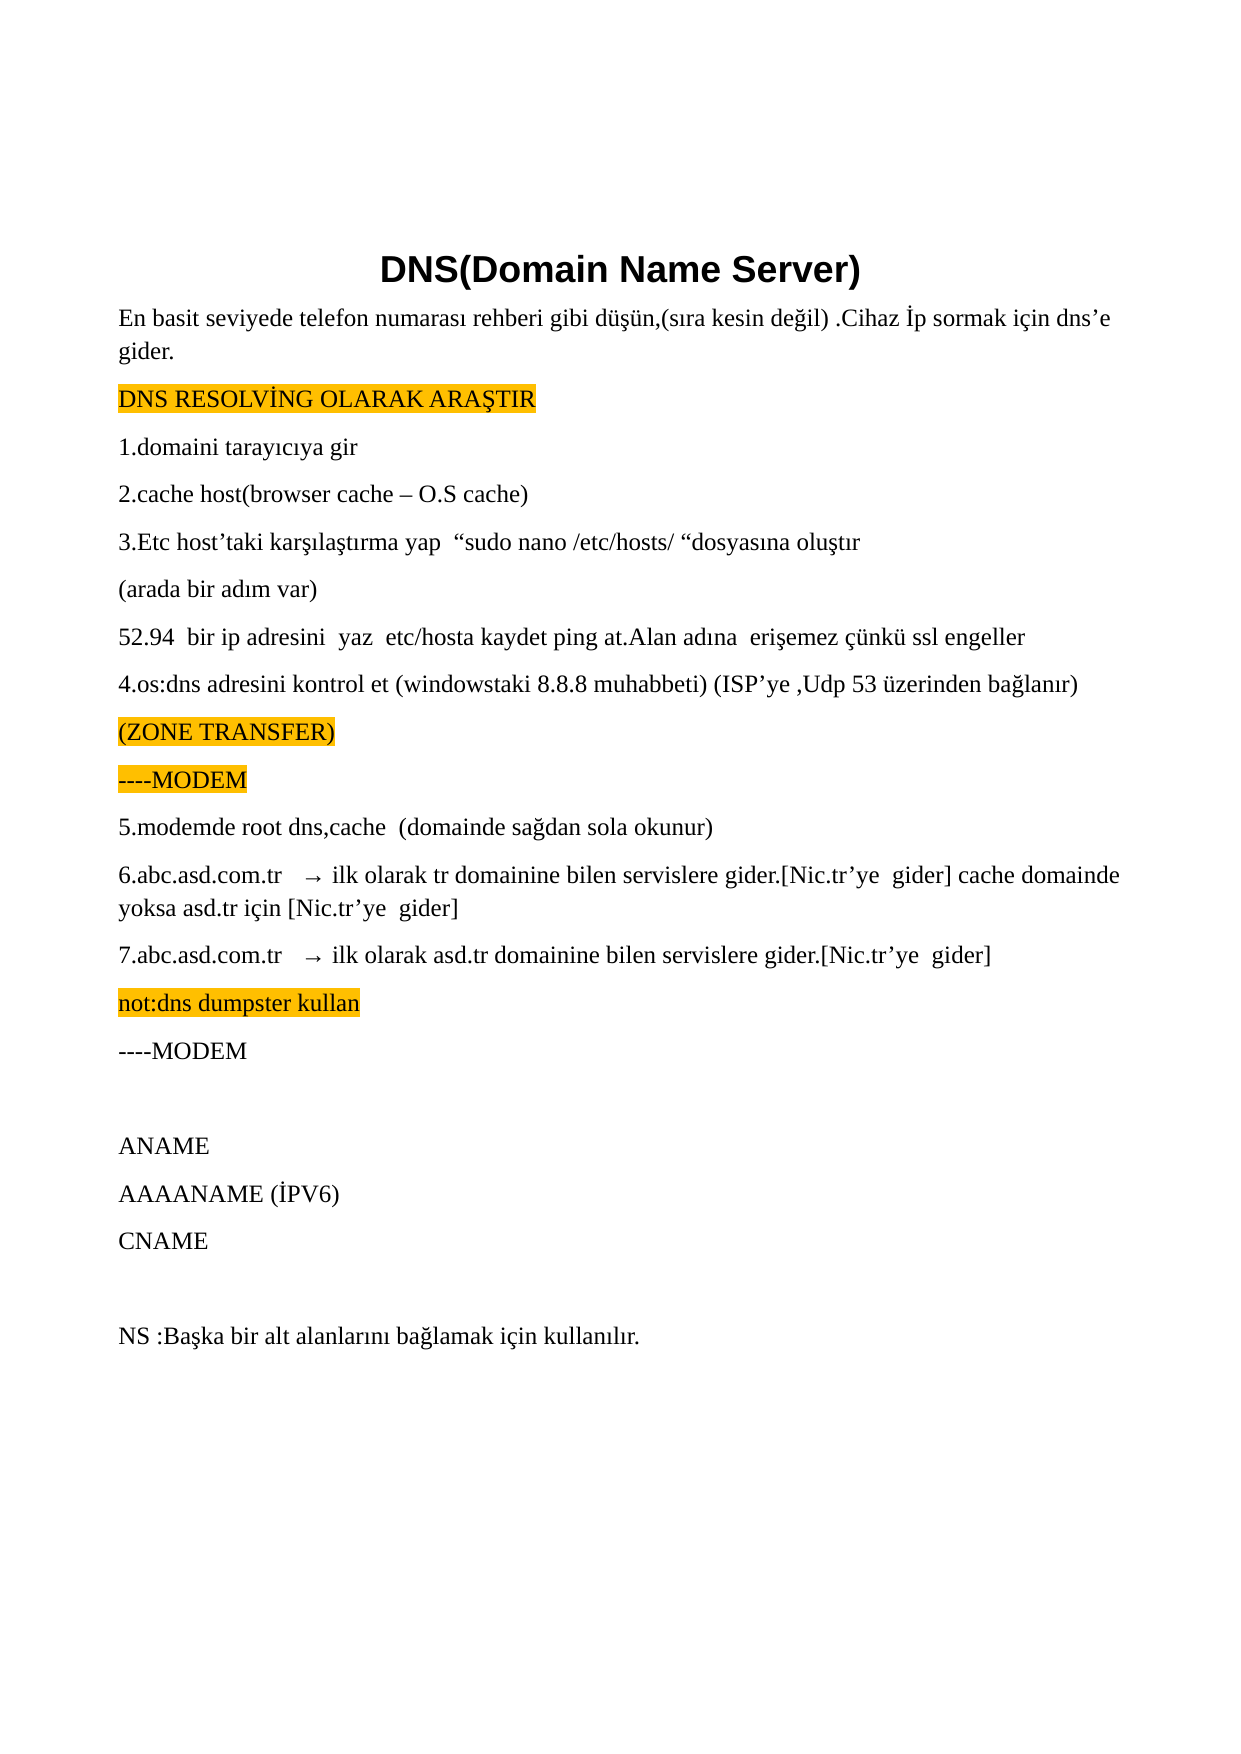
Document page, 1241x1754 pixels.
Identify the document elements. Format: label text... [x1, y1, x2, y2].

text En basit seviyede telefon numarası rehberi gibi düşün,(sıra kesin değil) .Cihaz İp sormak için dns’e gider. [118, 303, 1122, 365]
text 1.domaini tarayıcıya gir [118, 432, 1122, 460]
text 2.cache host(browser cache – O.S cache) [118, 479, 1122, 508]
text ANAME [118, 1131, 1122, 1160]
text ----MODEM [118, 765, 1122, 793]
text not:dns dumpster kullan [118, 988, 1122, 1017]
text 6.abc.asd.com.tr → ilk olarak tr domainine bilen servislere gider.[Nic.tr’ye gider] cache domainde yoksa asd.tr için [Nic.tr’ye gider] [118, 860, 1122, 922]
text NS :Başka bir alt alanlarını bağlamak için kullanılır. [118, 1321, 1122, 1350]
text 5.modemde root dns,cache (domainde sağdan sola okunur) [118, 812, 1122, 841]
subtitle DNS(Domain Name Server) [118, 248, 1122, 291]
text 52.94 bir ip adresini yaz etc/hosta kaydet ping at.Alan adına erişemez çünkü ssl engeller [118, 622, 1122, 651]
text ----MODEM [118, 1036, 1122, 1064]
text DNS RESOLVİNG OLARAK ARAŞTIR [118, 384, 1122, 413]
text CNAME [118, 1226, 1122, 1255]
text 3.Etc host’taki karşılaştırma yap “sudo nano /etc/hosts/ “dosyasına oluştır [118, 527, 1122, 556]
text 4.os:dns adresini kontrol et (windowstaki 8.8.8 muhabbeti) (ISP’ye ,Udp 53 üzerinden bağlanır) [118, 669, 1122, 698]
text (arada bir adım var) [118, 574, 1122, 603]
text 7.abc.asd.com.tr → ilk olarak asd.tr domainine bilen servislere gider.[Nic.tr’ye gider] [118, 941, 1122, 969]
text (ZONE TRANSFER) [118, 717, 1122, 746]
text AAAANAME (İPV6) [118, 1179, 1122, 1207]
